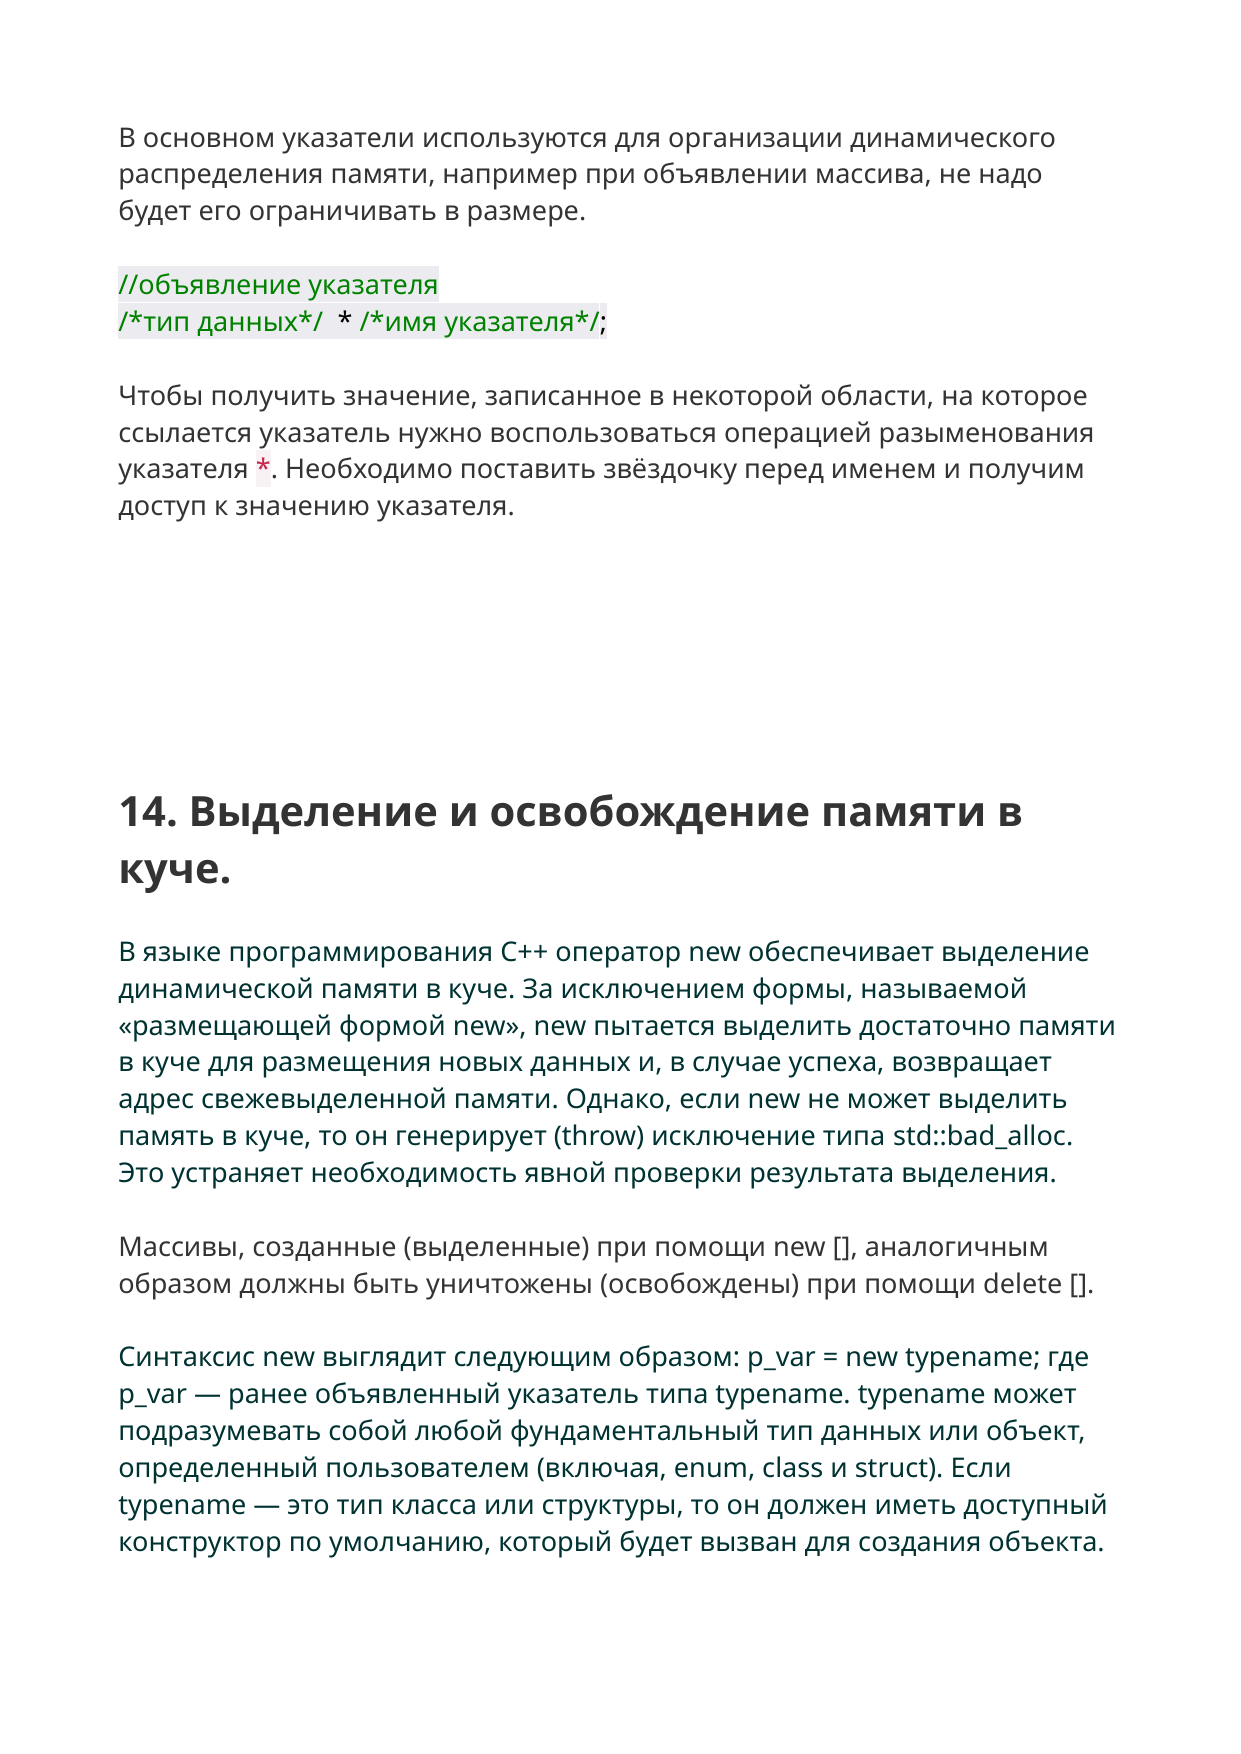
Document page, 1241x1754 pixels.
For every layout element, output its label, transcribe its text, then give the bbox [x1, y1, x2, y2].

text В языке программирования C++ оператор new обеспечивает выделение динамической памяти в куче. За исключением формы, называемой «размещающей формой new», new пытается выделить достаточно памяти в куче для размещения новых данных и, в случае успеха, возвращает адрес свежевыделенной памяти. Однако, если new не может выделить память в куче, то он генерирует (throw) исключение типа std::bad_alloc. Это устраняет необходимость явной проверки результата выделения. [118, 932, 1122, 1190]
text Чтобы получить значение, записанное в некоторой области, на которое ссылается указатель нужно воспользоваться операцией разыменования указателя *. Необходимо поставить звёздочку перед именем и получим доступ к значению указателя. [118, 376, 1122, 524]
text Синтаксис new выглядит следующим образом: p_var = new typename; где p_var — ранее объявленный указатель типа typename. typename может подразумевать собой любой фундаментальный тип данных или объект, определенный пользователем (включая, enum, class и struct). Если typename — это тип класса или структуры, то он должен иметь доступный конструктор по умолчанию, который будет вызван для создания объекта. [118, 1338, 1122, 1559]
text /*тип данных*/ * /*имя указателя*/; [118, 302, 1122, 339]
text Массивы, созданные (выделенные) при помощи new [], аналогичным образом должны быть уничтожены (оcвобождены) при помощи delete []. [118, 1227, 1122, 1301]
text //объявление указателя [118, 266, 1122, 302]
text В основном указатели используются для организации динамического распределения памяти, например при объявлении массива, не надо будет его ограничивать в размере. [118, 118, 1122, 229]
text 14. Выделение и освобождение памяти в куче. [118, 782, 1122, 895]
